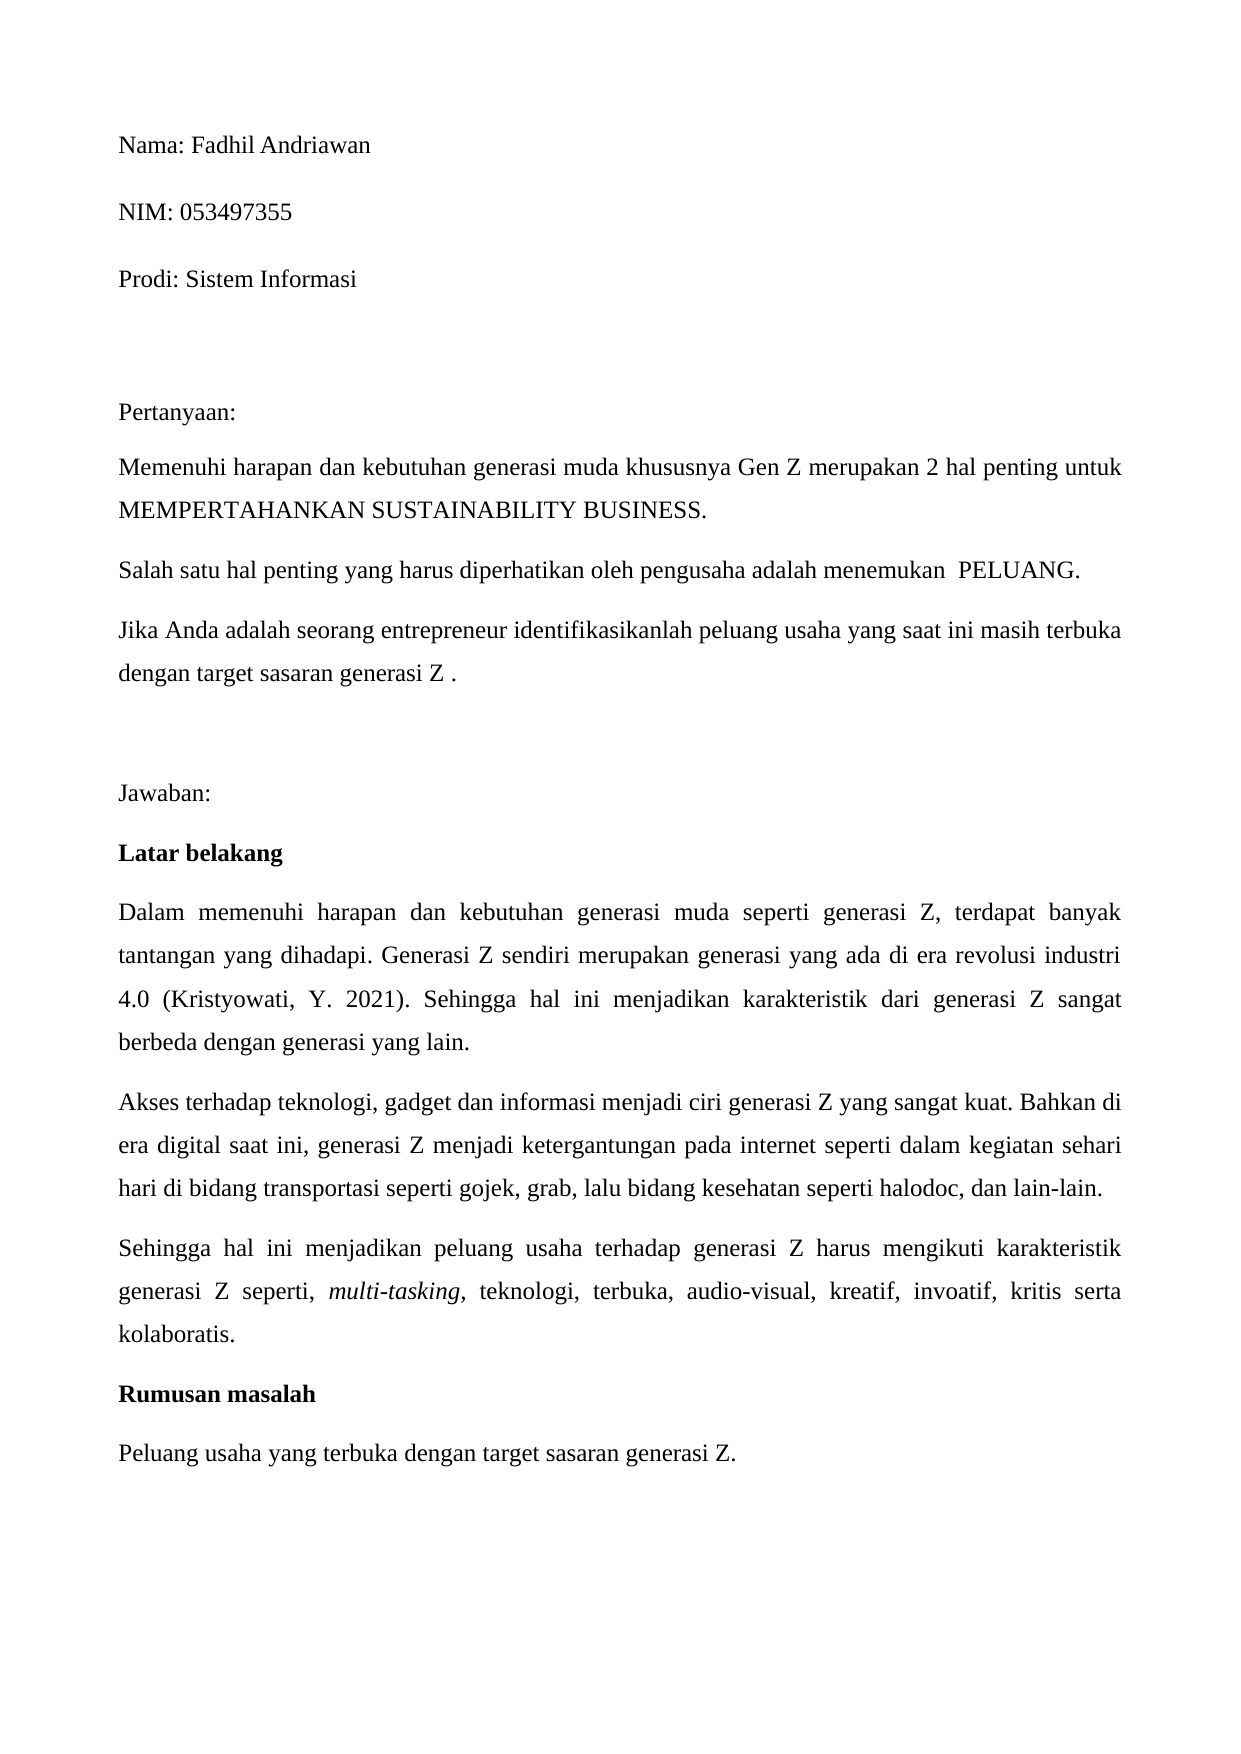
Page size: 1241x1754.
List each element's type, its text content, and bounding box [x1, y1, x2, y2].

text NIM: 053497355 [118, 197, 1122, 226]
text Nama: Fadhil Andriawan [118, 130, 1122, 159]
text Sehingga hal ini menjadikan peluang usaha terhadap generasi Z harus mengikuti karakteristik generasi Z seperti, multi-tasking, teknologi, terbuka, audio-visual, kreatif, invoatif, kritis serta kolaboratis. [118, 1233, 1122, 1348]
text Jawaban: [118, 778, 1122, 807]
text Pertanyaan: [118, 397, 1122, 426]
text Rumusan masalah [118, 1379, 1122, 1407]
text Akses terhadap teknologi, gadget dan informasi menjadi ciri generasi Z yang sangat kuat. Bahkan di era digital saat ini, generasi Z menjadi ketergantungan pada internet seperti dalam kegiatan sehari hari di bidang transportasi seperti gojek, grab, lalu bidang kesehatan seperti halodoc, dan lain-lain. [118, 1087, 1122, 1202]
text Latar belakang [118, 838, 1122, 866]
text Dalam memenuhi harapan dan kebutuhan generasi muda seperti generasi Z, terdapat banyak tantangan yang dihadapi. Generasi Z sendiri merupakan generasi yang ada di era revolusi industri 4.0 (Kristyowati, Y. 2021). Sehingga hal ini menjadikan karakteristik dari generasi Z sangat berbeda dengan generasi yang lain. [118, 897, 1122, 1056]
text Prodi: Sistem Informasi [118, 264, 1122, 292]
text Peluang usaha yang terbuka dengan target sasaran generasi Z. [118, 1438, 1122, 1467]
text Memenuhi harapan dan kebutuhan generasi muda khususnya Gen Z merupakan 2 hal penting untuk MEMPERTAHANKAN SUSTAINABILITY BUSINESS. [118, 452, 1122, 524]
text Salah satu hal penting yang harus diperhatikan oleh pengusaha adalah menemukan PELUANG. [118, 555, 1122, 584]
text Jika Anda adalah seorang entrepreneur identifikasikanlah peluang usaha yang saat ini masih terbuka dengan target sasaran generasi Z . [118, 615, 1122, 687]
